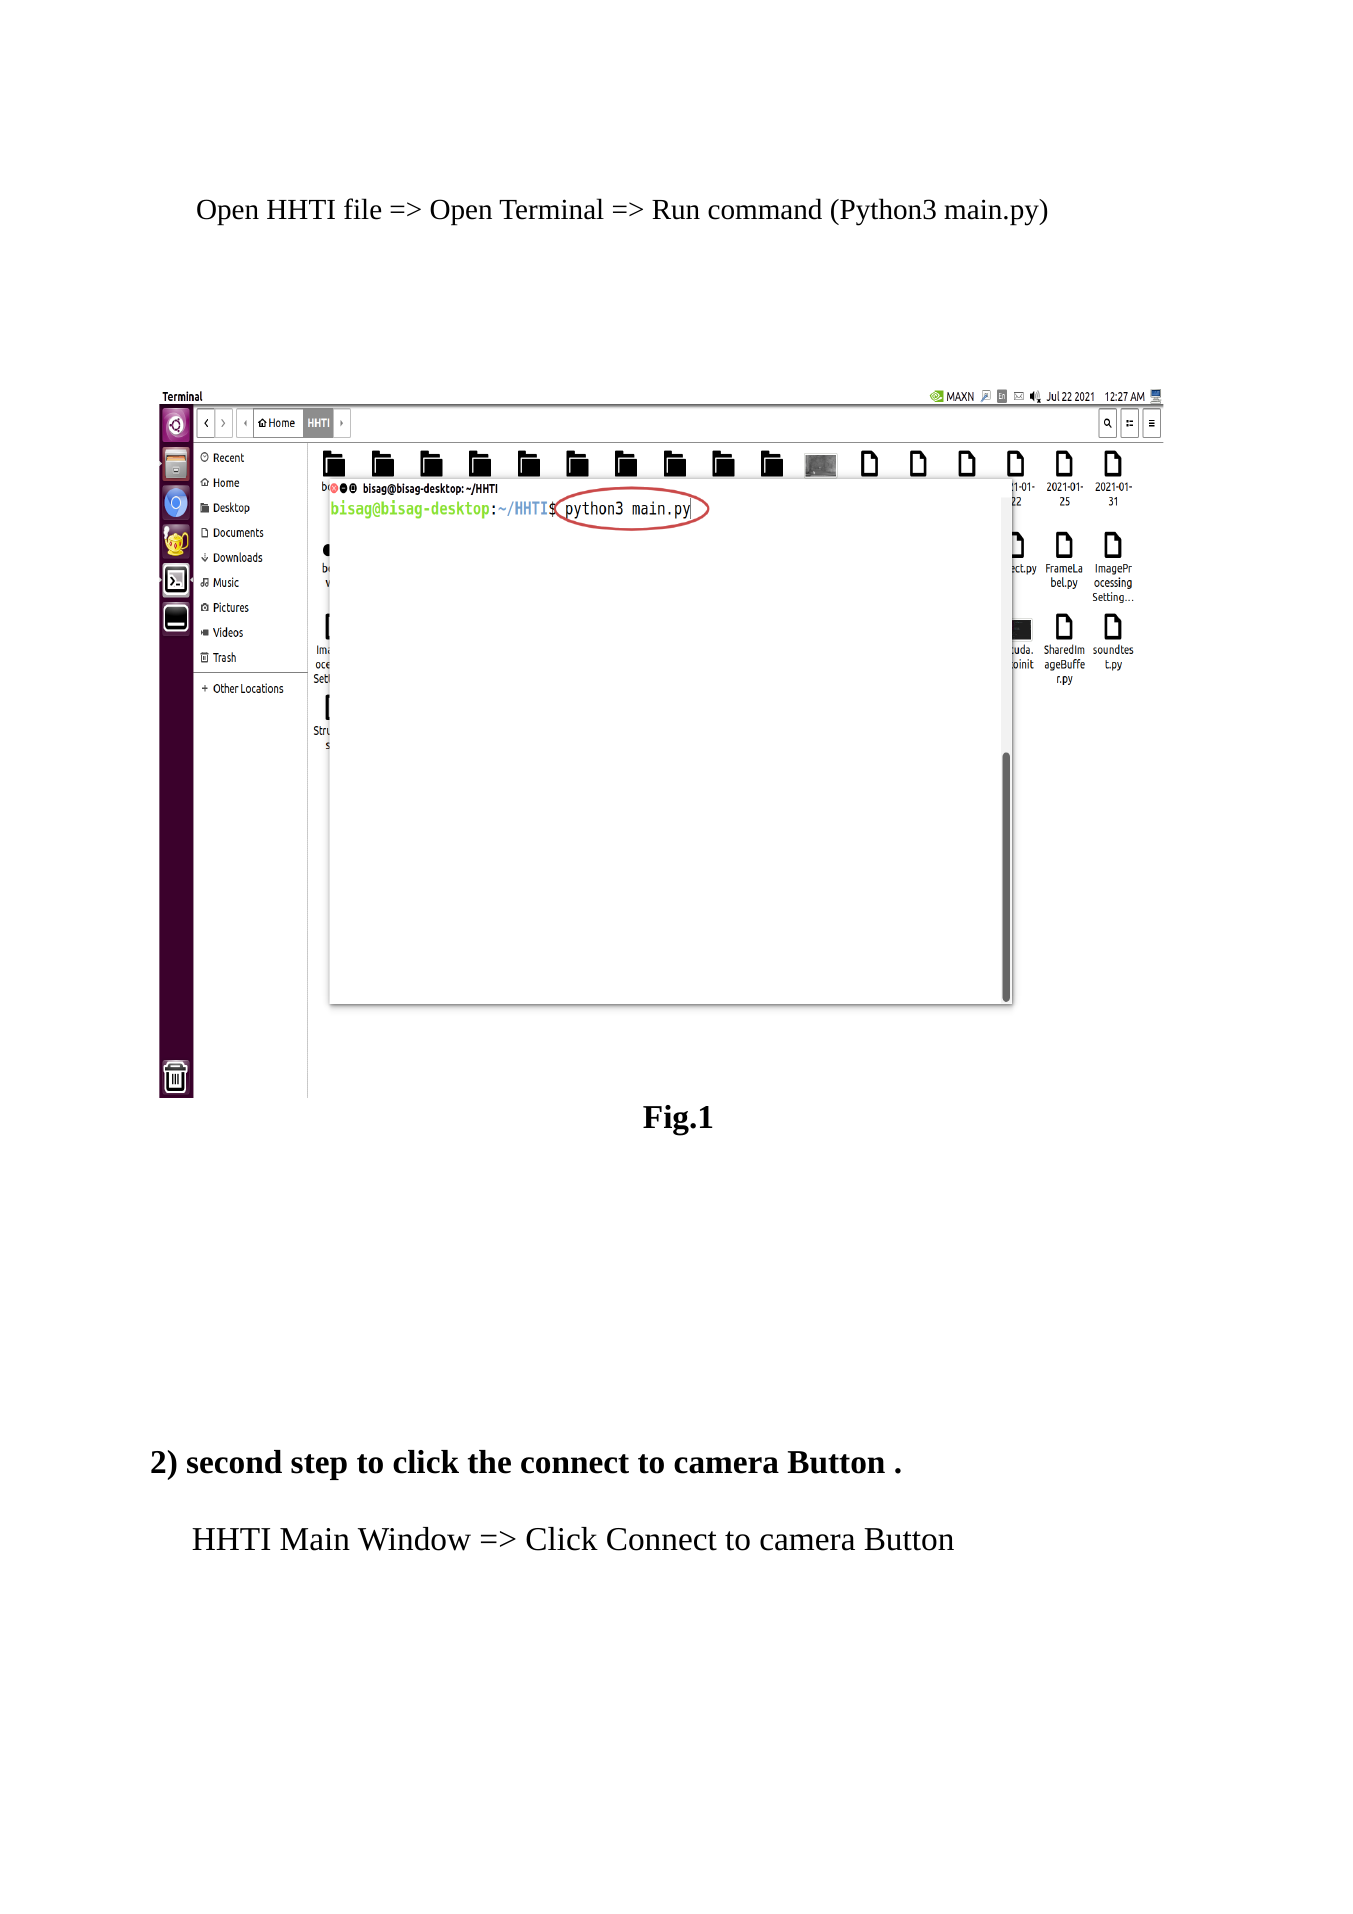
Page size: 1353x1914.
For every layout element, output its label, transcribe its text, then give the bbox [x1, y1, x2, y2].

text 2) second step to click the connect to camera Button . [150, 1443, 1165, 1481]
text Fig.1 [150, 361, 1165, 1136]
text HHTI Main Window => Click Connect to camera Button [150, 1519, 1165, 1558]
picture [159, 388, 1164, 1098]
text Open HHTI file => Open Terminal => Run command (Python3 main.py) [150, 188, 1165, 227]
